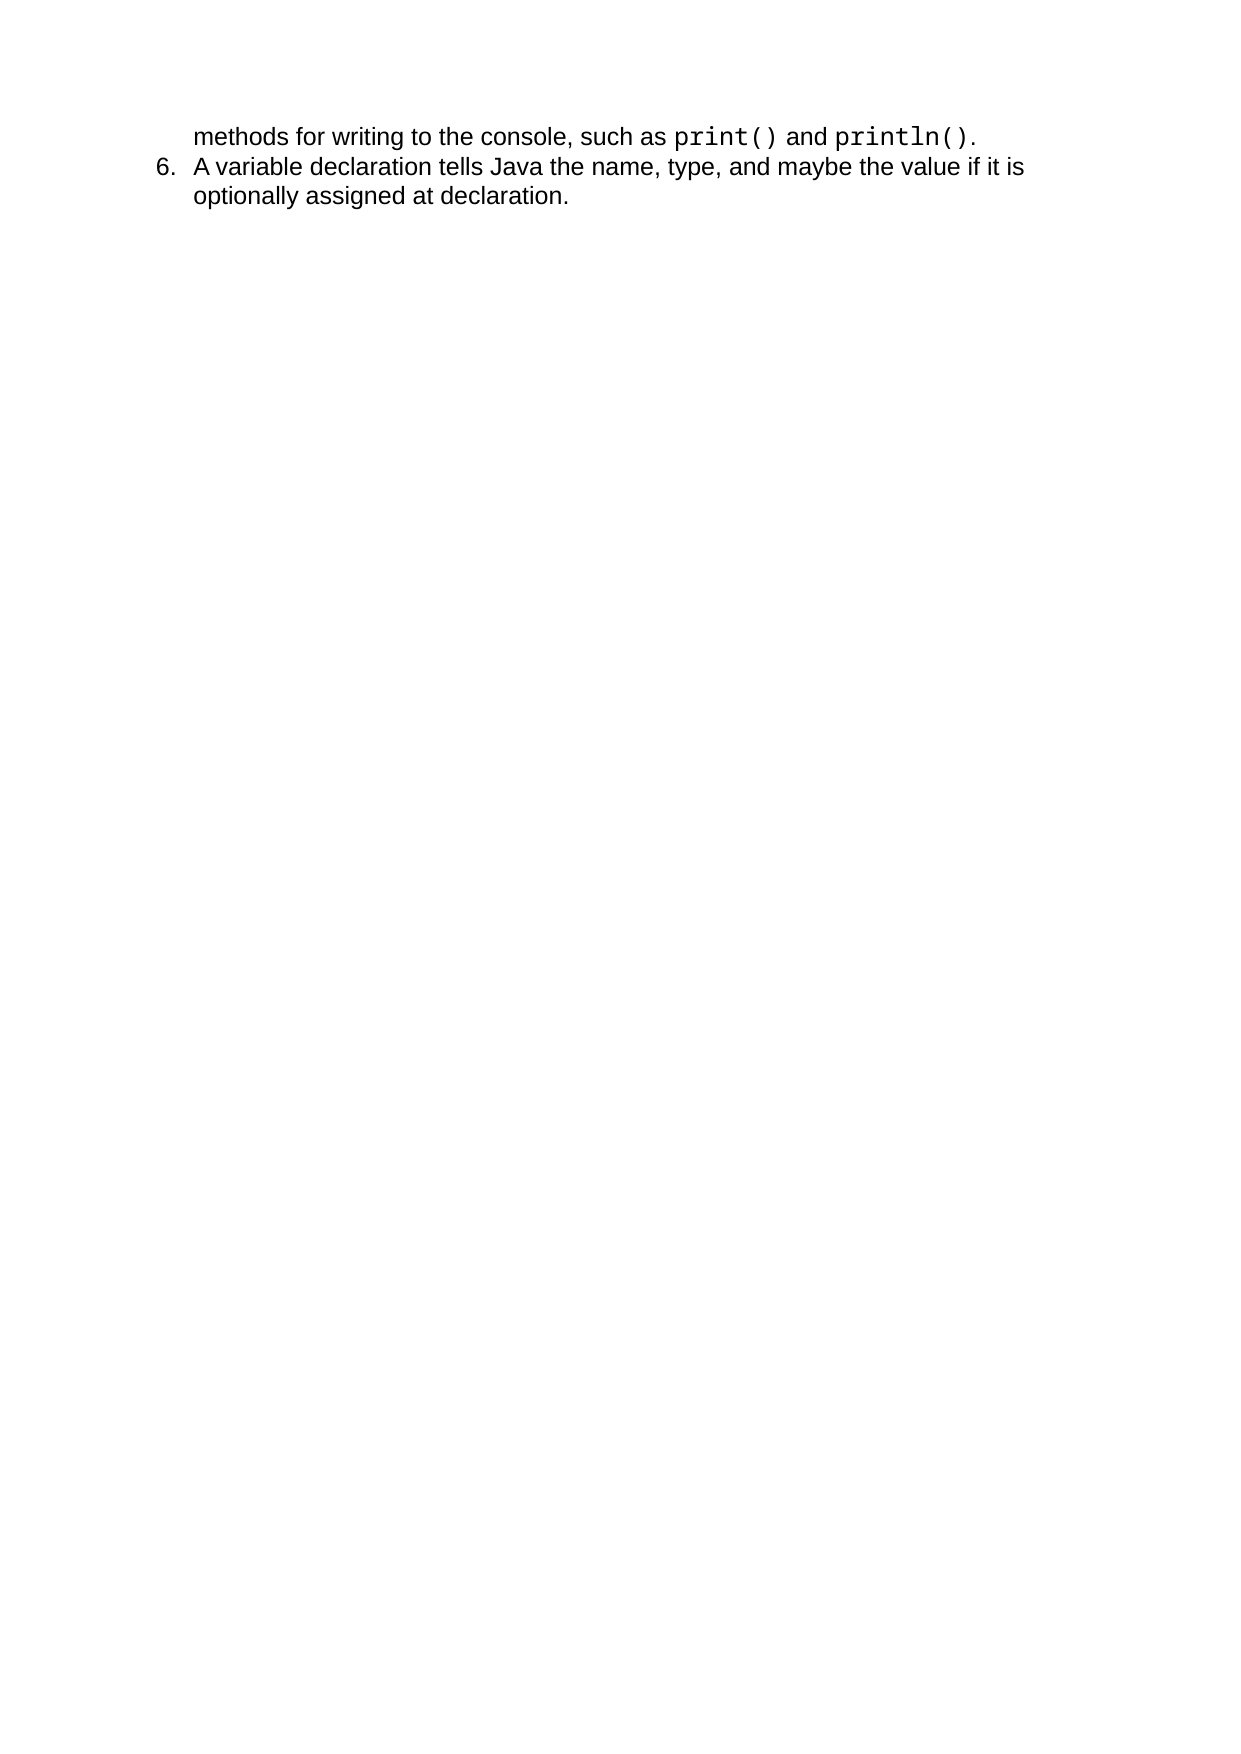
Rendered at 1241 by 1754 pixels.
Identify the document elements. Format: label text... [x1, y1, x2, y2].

list A variable declaration tells Java the name, type, and maybe the value if it is optionally assigned at declaration. [156, 152, 1122, 210]
list methods for writing to the console, such as print() and println(). [156, 118, 1122, 152]
